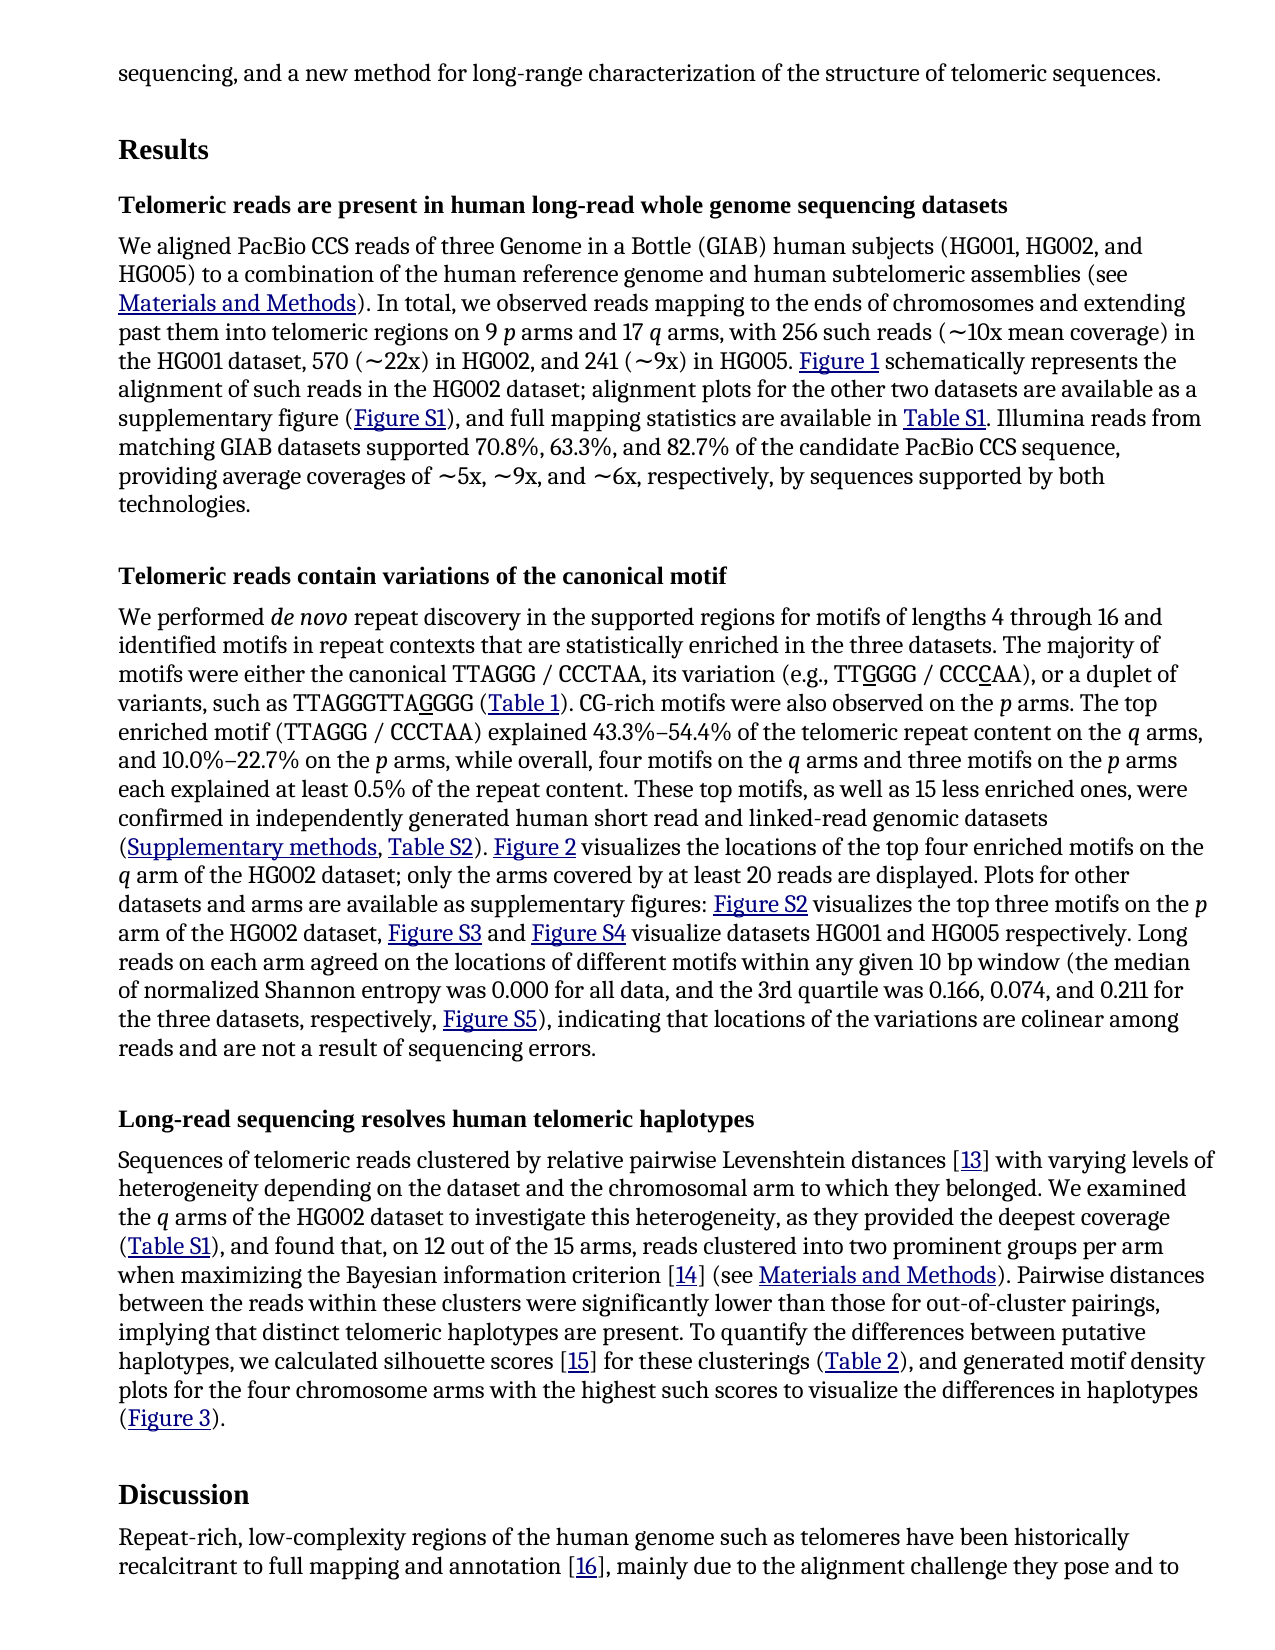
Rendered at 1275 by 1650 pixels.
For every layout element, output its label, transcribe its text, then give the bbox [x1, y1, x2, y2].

text We aligned PacBio CCS reads of three Genome in a Bottle (GIAB) human subjects (HG001, HG002, and HG005) to a combination of the human reference genome and human subtelomeric assemblies (see Materials and Methods). In total, we observed reads mapping to the ends of chromosomes and extending past them into telomeric regions on 9 p arms and 17 q arms, with 256 such reads (∼10x mean coverage) in the HG001 dataset, 570 (∼22x) in HG002, and 241 (∼9x) in HG005. Figure 1 schematically represents the alignment of such reads in the HG002 dataset; alignment plots for the other two datasets are available as a supplementary figure (Figure S1), and full mapping statistics are available in Table S1. Illumina reads from matching GIAB datasets supported 70.8%, 63.3%, and 82.7% of the candidate PacBio CCS sequence, providing average coverages of ∼5x, ∼9x, and ∼6x, respectively, by sequences supported by both technologies. [118, 232, 1216, 519]
subtitle Telomeric reads are present in human long-read whole genome sequencing datasets [118, 190, 1216, 219]
text sequencing, and a new method for long-range characterization of the structure of telomeric sequences. [118, 59, 1216, 88]
text Repeat-rich, low-complexity regions of the human genome such as telomeres have been historically recalcitrant to full mapping and annotation [16], mainly due to the alignment challenge they pose and to [118, 1523, 1216, 1581]
subtitle Discussion [118, 1477, 1216, 1511]
text We performed de novo repeat discovery in the supported regions for motifs of lengths 4 through 16 and identified motifs in repeat contexts that are statistically enriched in the three datasets. The majority of motifs were either the canonical TTAGGG / CCCTAA, its variation (e.g., TTGGGG / CCCCAA), or a duplet of variants, such as TTAGGGTTAGGGG (Table 1). CG-rich motifs were also observed on the p arms. The top enriched motif (TTAGGG / CCCTAA) explained 43.3%–54.4% of the telomeric repeat content on the q arms, and 10.0%–22.7% on the p arms, while overall, four motifs on the q arms and three motifs on the p arms each explained at least 0.5% of the repeat content. These top motifs, as well as 15 less enriched ones, were confirmed in independently generated human short read and linked-read genomic datasets (Supplementary methods, Table S2). Figure 2 visualizes the locations of the top four enriched motifs on the q arm of the HG002 dataset; only the arms covered by at least 20 reads are displayed. Plots for other datasets and arms are available as supplementary figures: Figure S2 visualizes the top three motifs on the p arm of the HG002 dataset, Figure S3 and Figure S4 visualize datasets HG001 and HG005 respectively. Long reads on each arm agreed on the locations of different motifs within any given 10 bp window (the median of normalized Shannon entropy was 0.000 for all data, and the 3rd quartile was 0.166, 0.074, and 0.211 for the three datasets, respectively, Figure S5), indicating that locations of the variations are colinear among reads and are not a result of sequencing errors. [118, 602, 1216, 1062]
subtitle Telomeric reads contain variations of the canonical motif [118, 561, 1216, 590]
text Sequences of telomeric reads clustered by relative pairwise Levenshtein distances [13] with varying levels of heterogeneity depending on the dataset and the chromosomal arm to which they belonged. We examined the q arms of the HG002 dataset to investigate this heterogeneity, as they provided the deepest coverage (Table S1), and found that, on 12 out of the 15 arms, reads clustered into two prominent groups per arm when maximizing the Bayesian information criterion [14] (see Materials and Methods). Pairwise distances between the reads within these clusters were significantly lower than those for out-of-cluster pairings, implying that distinct telomeric haplotypes are present. To quantify the differences between putative haplotypes, we calculated silhouette scores [15] for these clusterings (Table 2), and generated motif density plots for the four chromosome arms with the highest such scores to visualize the differences in haplotypes (Figure 3). [118, 1146, 1216, 1433]
subtitle Long-read sequencing resolves human telomeric haplotypes [118, 1104, 1216, 1133]
subtitle Results [118, 132, 1216, 165]
